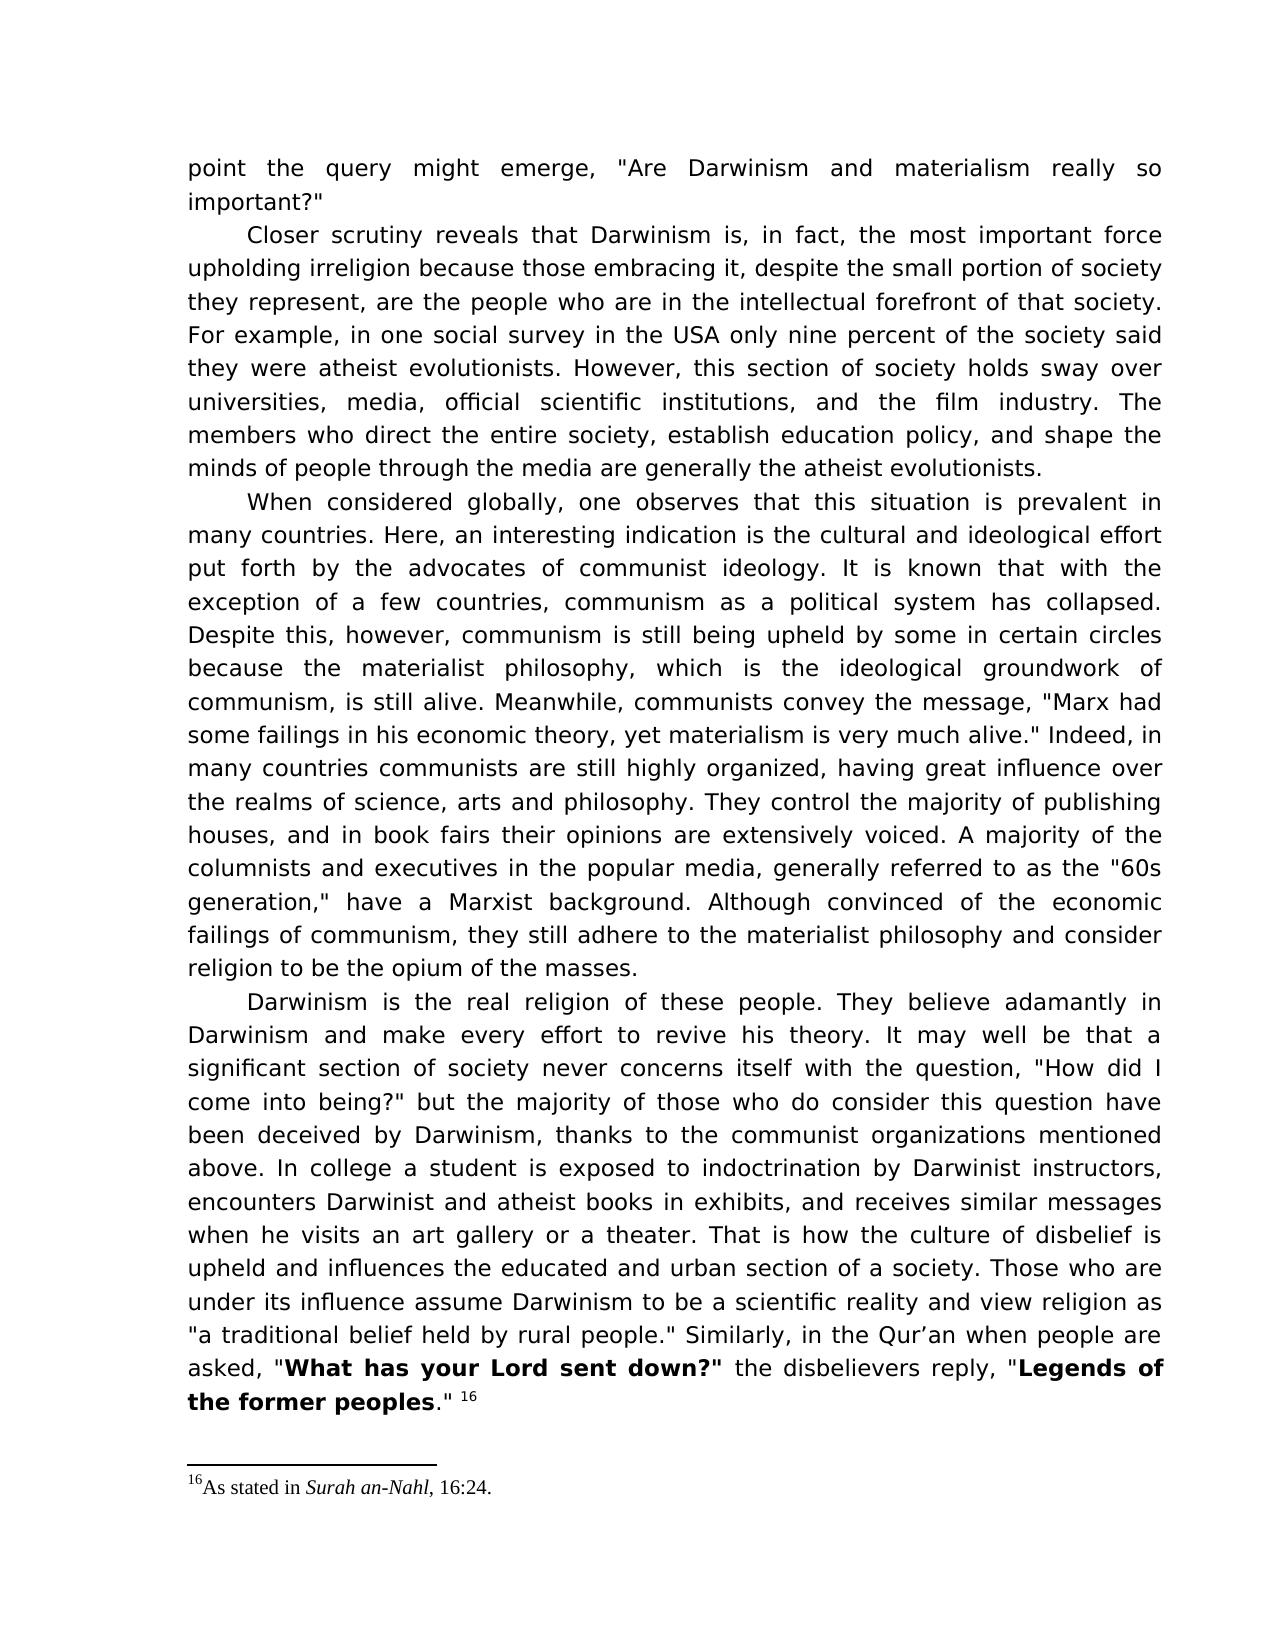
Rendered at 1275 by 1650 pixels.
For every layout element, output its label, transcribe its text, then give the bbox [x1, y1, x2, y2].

text Closer scrutiny reveals that Darwinism is, in fact, the most important force upholding irreligion because those embracing it, despite the small portion of society they represent, are the people who are in the intellectual forefront of that society. For example, in one social survey in the USA only nine percent of the society said they were atheist evolutionists. However, this section of society holds sway over universities, media, official scientific institutions, and the film industry. The members who direct the entire society, establish education policy, and shape the minds of people through the media are generally the atheist evolutionists. [187, 217, 1163, 483]
text As stated in Surah an-Nahl, 16:24. [187, 1471, 1181, 1500]
text When considered globally, one observes that this situation is prevalent in many countries. Here, an interesting indication is the cultural and ideological effort put forth by the advocates of communist ideology. It is known that with the exception of a few countries, communism as a political system has collapsed. Despite this, however, communism is still being upheld by some in certain circles because the materialist philosophy, which is the ideological groundwork of communism, is still alive. Meanwhile, communists convey the message, "Marx had some failings in his economic theory, yet materialism is very much alive." Indeed, in many countries communists are still highly organized, having great influence over the realms of science, arts and philosophy. They control the majority of publishing houses, and in book fairs their opinions are extensively voiced. A majority of the columnists and executives in the popular media, generally referred to as the "60s generation," have a Marxist background. Although convinced of the economic failings of communism, they still adhere to the materialist philosophy and consider religion to be the opium of the masses. [187, 483, 1163, 983]
text point the query might emerge, "Are Darwinism and materialism really so important?" [187, 150, 1163, 217]
text Darwinism is the real religion of these people. They believe adamantly in Darwinism and make every effort to revive his theory. It may well be that a significant section of society never concerns itself with the question, "How did I come into being?" but the majority of those who do consider this question have been deceived by Darwinism, thanks to the communist organizations mentioned above. In college a student is exposed to indoctrination by Darwinist instructors, encounters Darwinist and atheist books in exhibits, and receives similar messages when he visits an art gallery or a theater. That is how the culture of disbelief is upheld and influences the educated and urban section of a society. Those who are under its influence assume Darwinism to be a scientific reality and view religion as "a traditional belief held by rural people." Similarly, in the Qur’an when people are asked, "What has your Lord sent down?" the disbelievers reply, "Legends of the former peoples." [187, 983, 1163, 1417]
